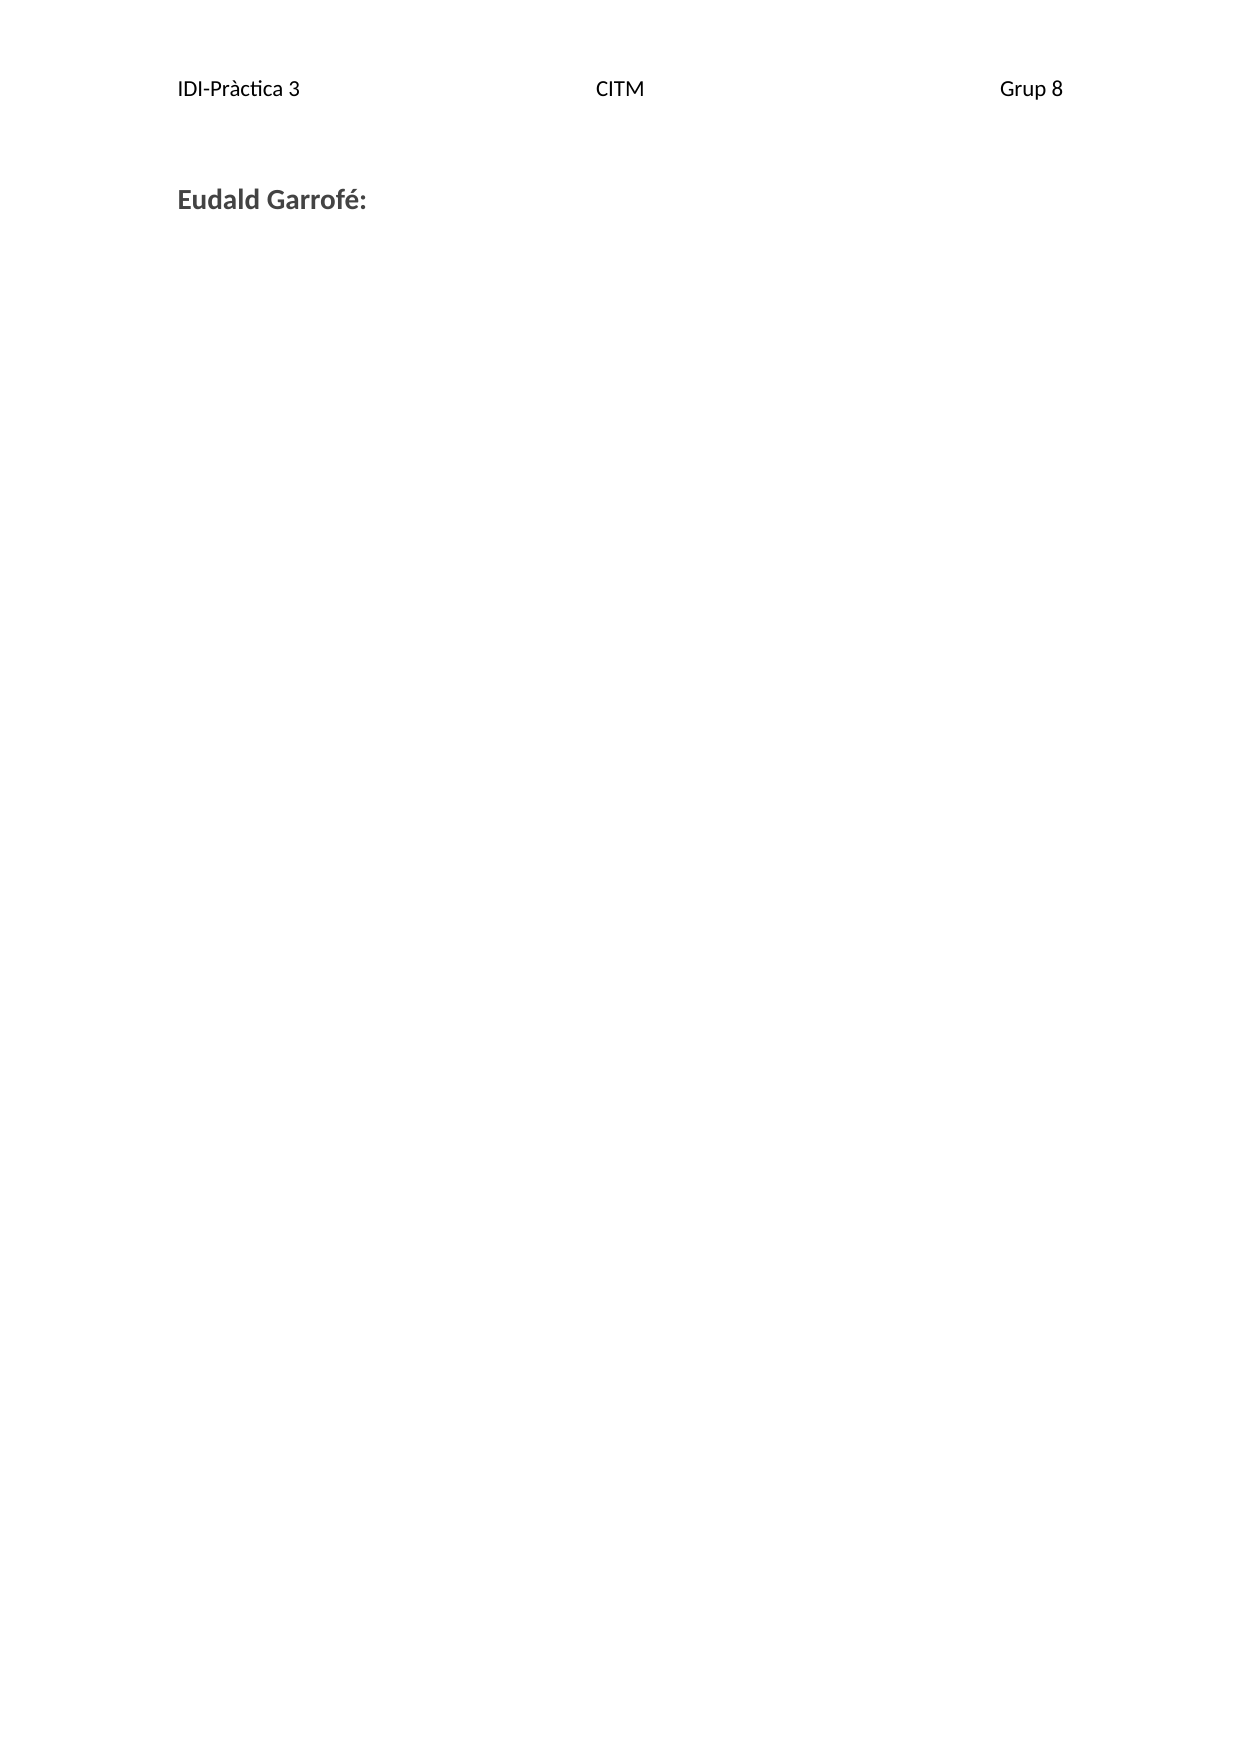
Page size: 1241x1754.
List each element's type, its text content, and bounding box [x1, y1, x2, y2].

subtitle Eudald Garrofé: [177, 181, 1063, 217]
